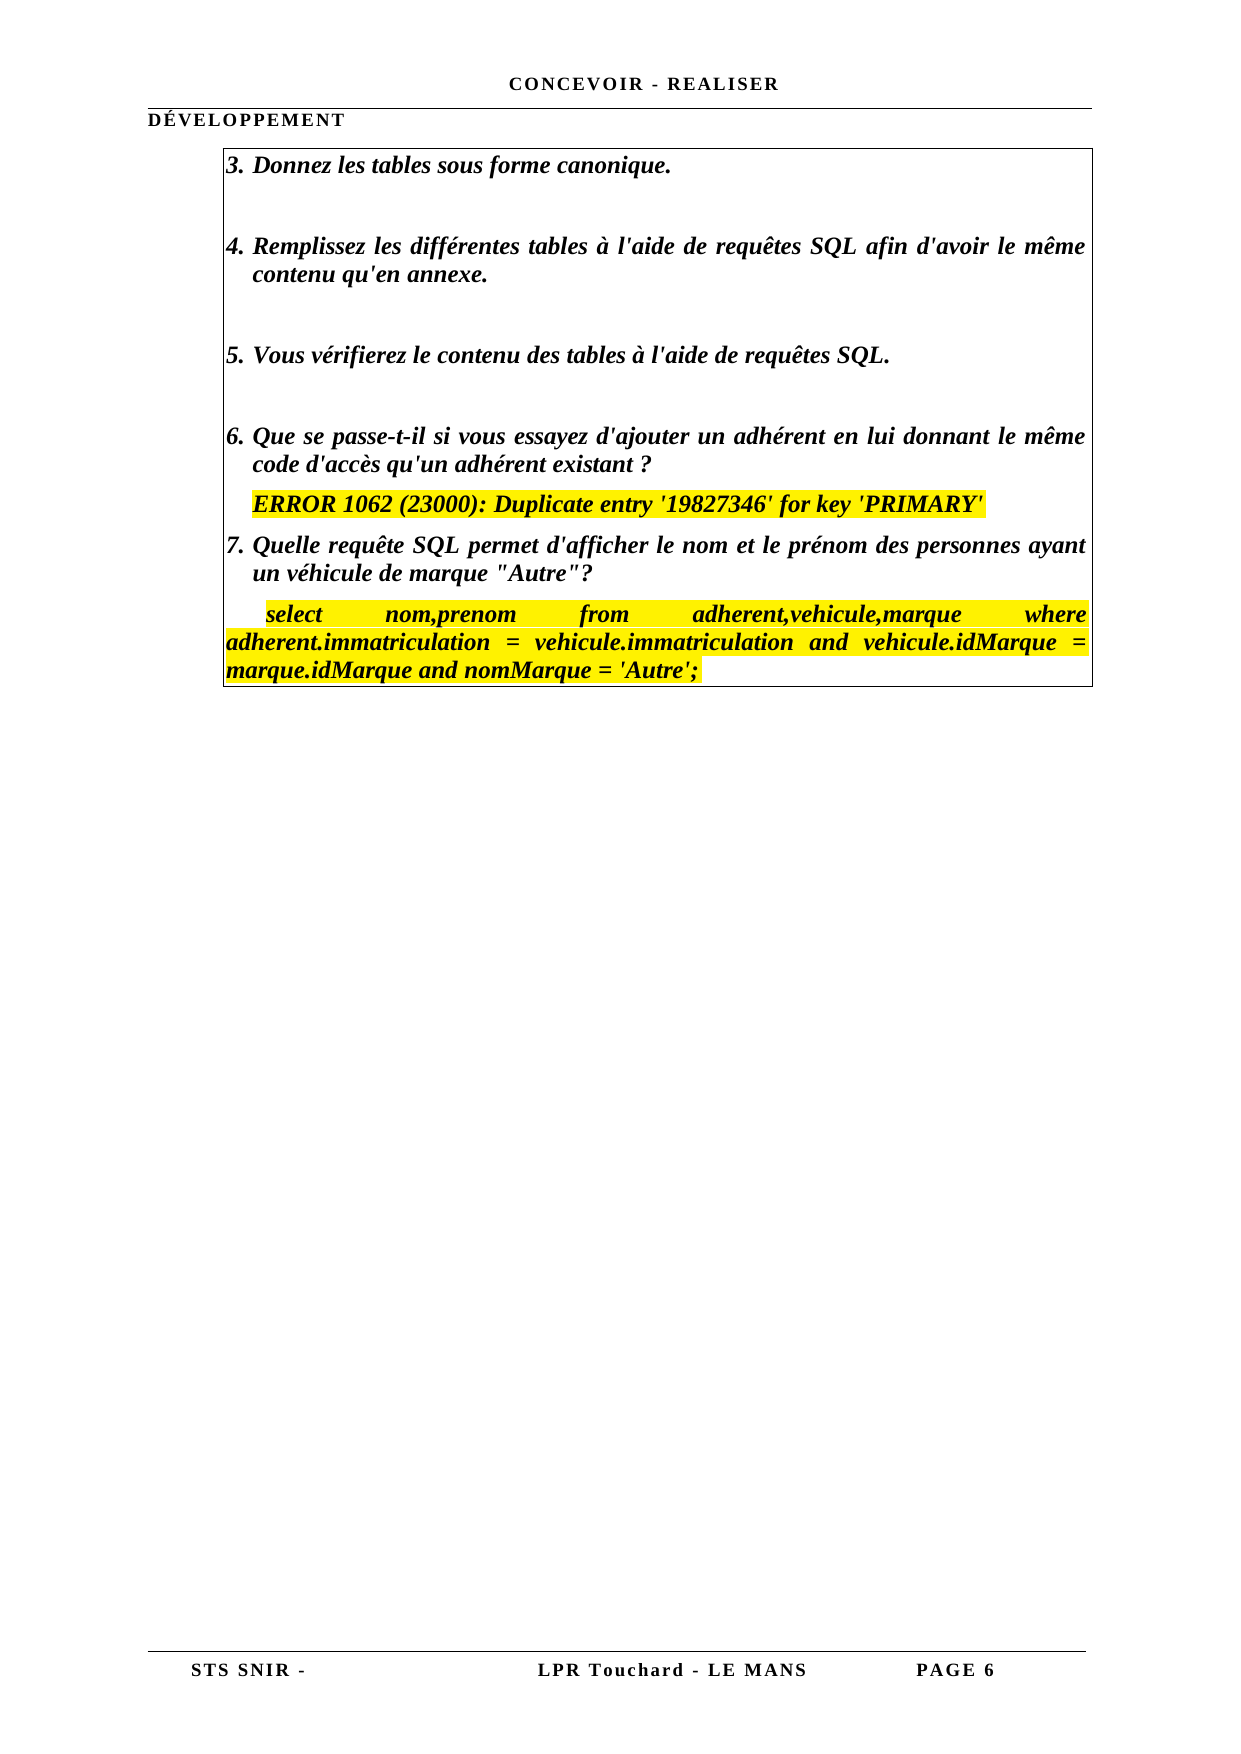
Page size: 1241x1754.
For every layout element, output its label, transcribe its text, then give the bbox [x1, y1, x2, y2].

list Remplissez les différentes tables à l'aide de requêtes SQL afin d'avoir le même contenu qu'en annexe. [224, 229, 1092, 288]
list Donnez les tables sous forme canonique. [224, 149, 1092, 179]
list Vous vérifierez le contenu des tables à l'aide de requêtes SQL. [224, 338, 1092, 369]
list Quelle requête SQL permet d'afficher le nom et le prénom des personnes ayant un véhicule de marque "Autre"? [224, 528, 1092, 587]
list Que se passe-t-il si vous essayez d'ajouter un adhérent en lui donnant le même code d'accès qu'un adhérent existant ? [224, 419, 1092, 478]
text select nom,prenom from adherent,vehicule,marque where adherent.immatriculation = vehicule.immatriculation and vehicule.idMarque = marque.idMarque and nomMarque = 'Autre'; [224, 596, 1092, 686]
list ERROR 1062 (23000): Duplicate entry '19827346' for key 'PRIMARY' [224, 487, 1092, 518]
